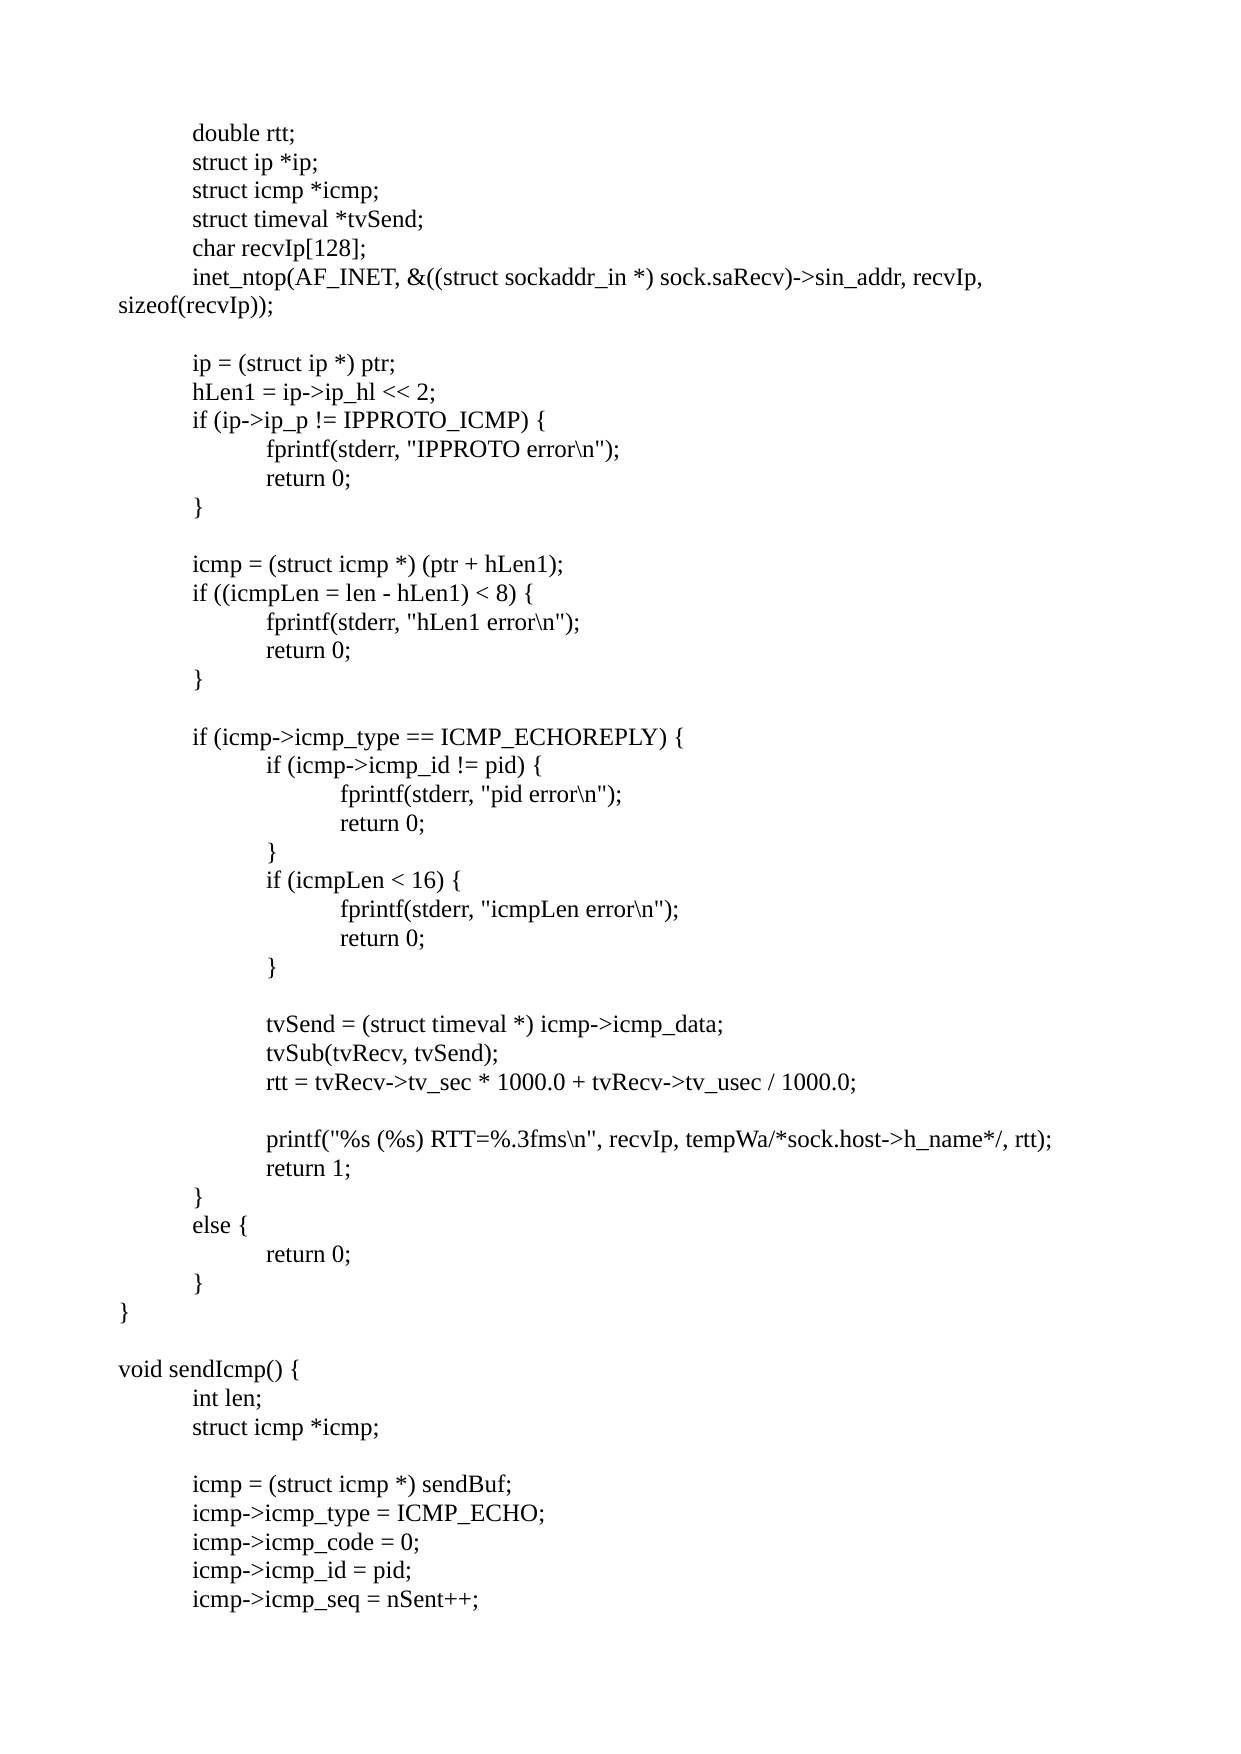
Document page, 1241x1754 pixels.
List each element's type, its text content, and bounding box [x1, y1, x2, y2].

text icmp = (struct icmp *) (ptr + hLen1); [118, 549, 1122, 578]
text tvSub(tvRecv, tvSend); [118, 1038, 1122, 1067]
text } [118, 664, 1122, 693]
text if (icmp->icmp_type == ICMP_ECHOREPLY) { [118, 722, 1122, 751]
text struct timeval *tvSend; [118, 204, 1122, 233]
text return 0; [118, 463, 1122, 492]
text icmp->icmp_code = 0; [118, 1527, 1122, 1556]
text struct icmp *icmp; [118, 176, 1122, 204]
text fprintf(stderr, "icmpLen error\n"); [118, 894, 1122, 923]
text void sendIcmp() { [118, 1354, 1122, 1383]
text } [118, 837, 1122, 866]
text if (ip->ip_p != IPPROTO_ICMP) { [118, 406, 1122, 434]
text if (icmp->icmp_id != pid) { [118, 751, 1122, 779]
text else { [118, 1211, 1122, 1239]
text printf("%s (%s) RTT=%.3fms\n", recvIp, tempWa/*sock.host->h_name*/, rtt); [118, 1124, 1122, 1153]
text return 1; [118, 1153, 1122, 1182]
text rtt = tvRecv->tv_sec * 1000.0 + tvRecv->tv_usec / 1000.0; [118, 1067, 1122, 1096]
text int len; [118, 1383, 1122, 1412]
text return 0; [118, 923, 1122, 952]
text struct icmp *icmp; [118, 1412, 1122, 1441]
text if ((icmpLen = len - hLen1) < 8) { [118, 578, 1122, 607]
text } [118, 1297, 1122, 1326]
text icmp->icmp_type = ICMP_ECHO; [118, 1498, 1122, 1527]
text icmp->icmp_id = pid; [118, 1556, 1122, 1584]
text fprintf(stderr, "IPPROTO error\n"); [118, 434, 1122, 463]
text double rtt; [118, 118, 1122, 147]
text return 0; [118, 1239, 1122, 1268]
text icmp->icmp_seq = nSent++; [118, 1584, 1122, 1613]
text char recvIp[128]; [118, 233, 1122, 262]
text fprintf(stderr, "pid error\n"); [118, 779, 1122, 808]
text } [118, 952, 1122, 981]
text tvSend = (struct timeval *) icmp->icmp_data; [118, 1009, 1122, 1038]
text } [118, 1268, 1122, 1297]
text ip = (struct ip *) ptr; [118, 348, 1122, 377]
text return 0; [118, 808, 1122, 837]
text struct ip *ip; [118, 147, 1122, 176]
text hLen1 = ip->ip_hl << 2; [118, 377, 1122, 406]
text return 0; [118, 636, 1122, 664]
text } [118, 1182, 1122, 1211]
text } [118, 492, 1122, 521]
text fprintf(stderr, "hLen1 error\n"); [118, 607, 1122, 636]
text icmp = (struct icmp *) sendBuf; [118, 1469, 1122, 1498]
text inet_ntop(AF_INET, &((struct sockaddr_in *) sock.saRecv)->sin_addr, recvIp, sizeof(recvIp)); [118, 262, 1122, 319]
text if (icmpLen < 16) { [118, 866, 1122, 894]
